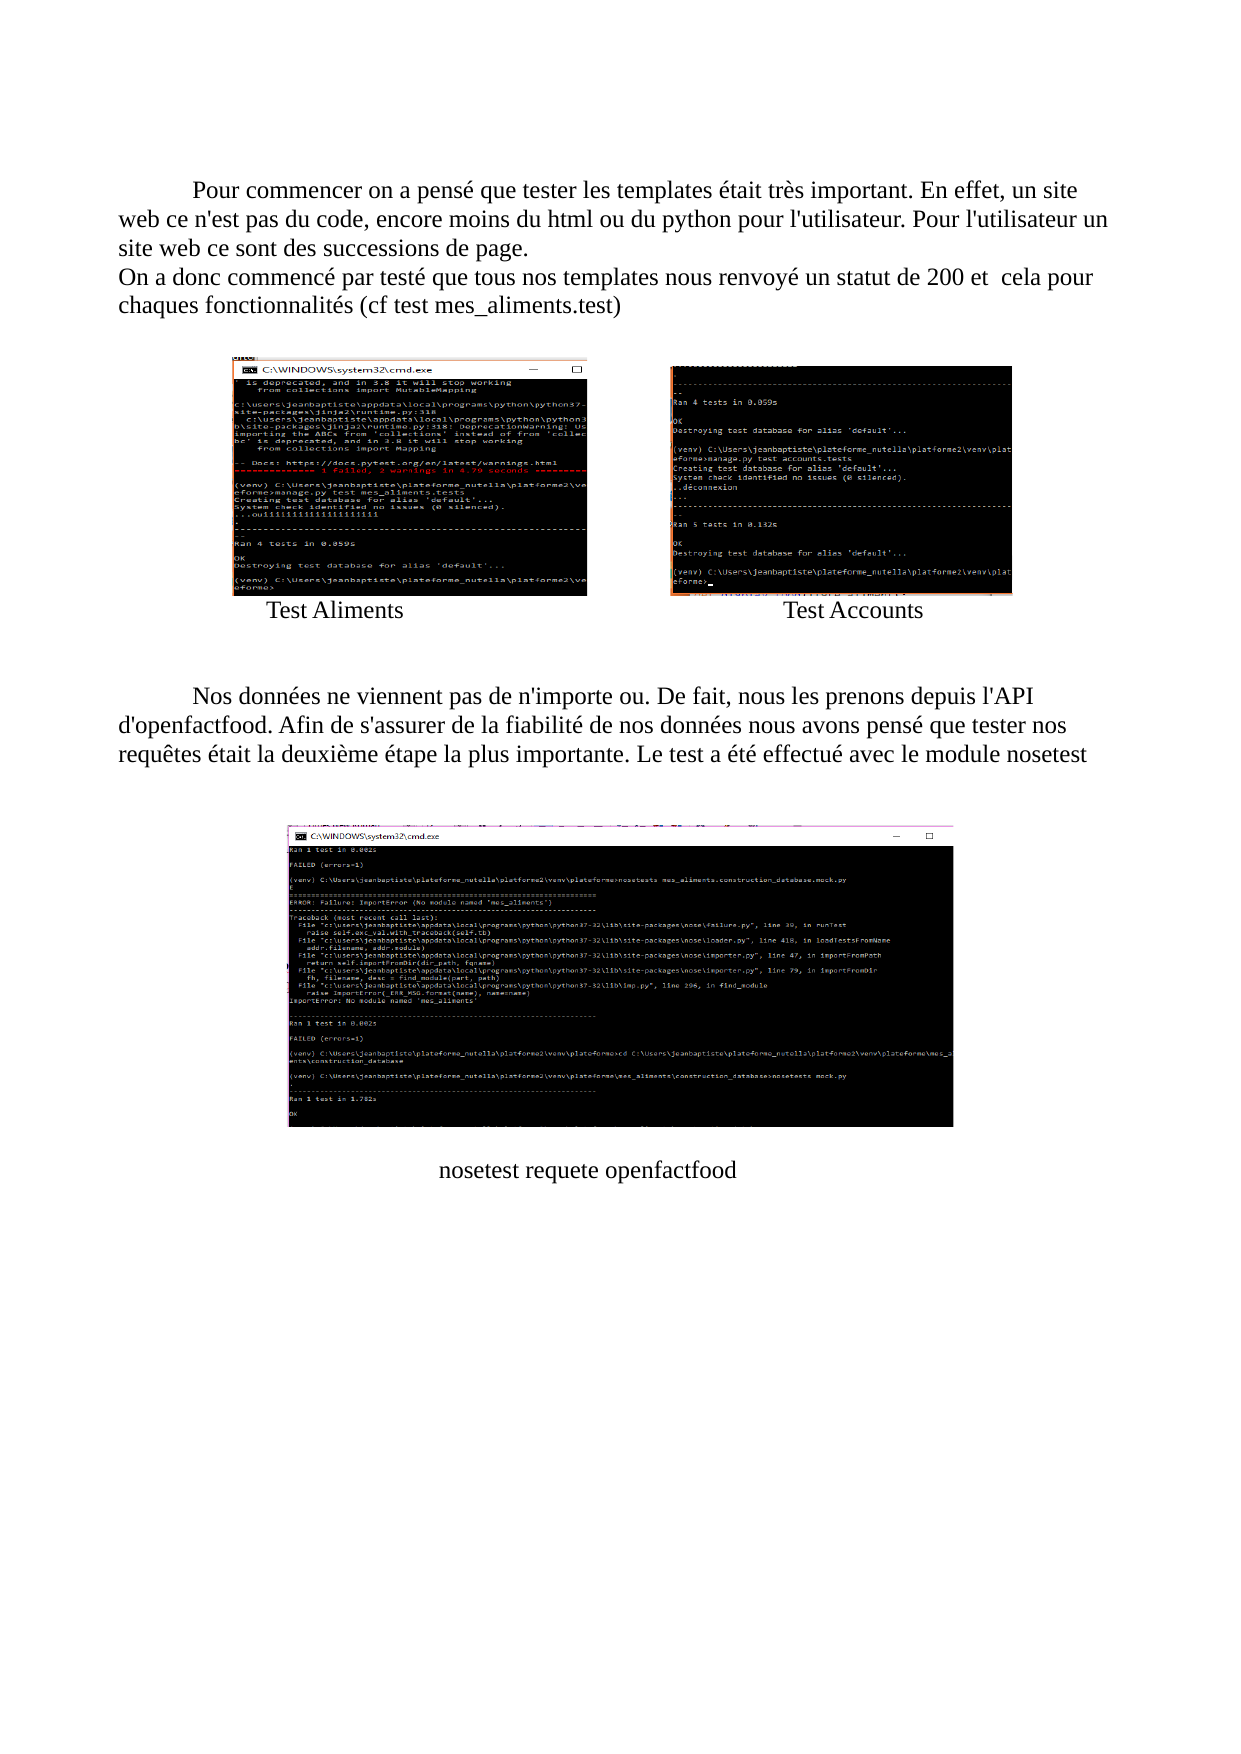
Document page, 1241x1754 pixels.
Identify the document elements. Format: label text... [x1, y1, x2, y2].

picture [232, 357, 588, 596]
text Nos données ne viennent pas de n'importe ou. De fait, nous les prenons depuis l'API d'openfactfood. Afin de s'assurer de la fiabilité de nos données nous avons pensé que tester nos requêtes était la deuxième étape la plus importante. Le test a été effectué avec le module nosetest [118, 681, 1122, 768]
picture [670, 366, 1013, 596]
text Pour commencer on a pensé que tester les templates était très important. En effet, un site web ce n'est pas du code, encore moins du html ou du python pour l'utilisateur. Pour l'utilisateur un site web ce sont des successions de page. [118, 176, 1122, 262]
text Test Aliments Test Accounts [118, 348, 1122, 624]
text On a donc commencé par testé que tous nos templates nous renvoyé un statut de 200 et cela pour chaques fonctionnalités (cf test mes_aliments.test) [118, 262, 1122, 319]
text nosetest requete openfactfood [118, 1155, 1122, 1184]
picture [286, 825, 954, 1127]
